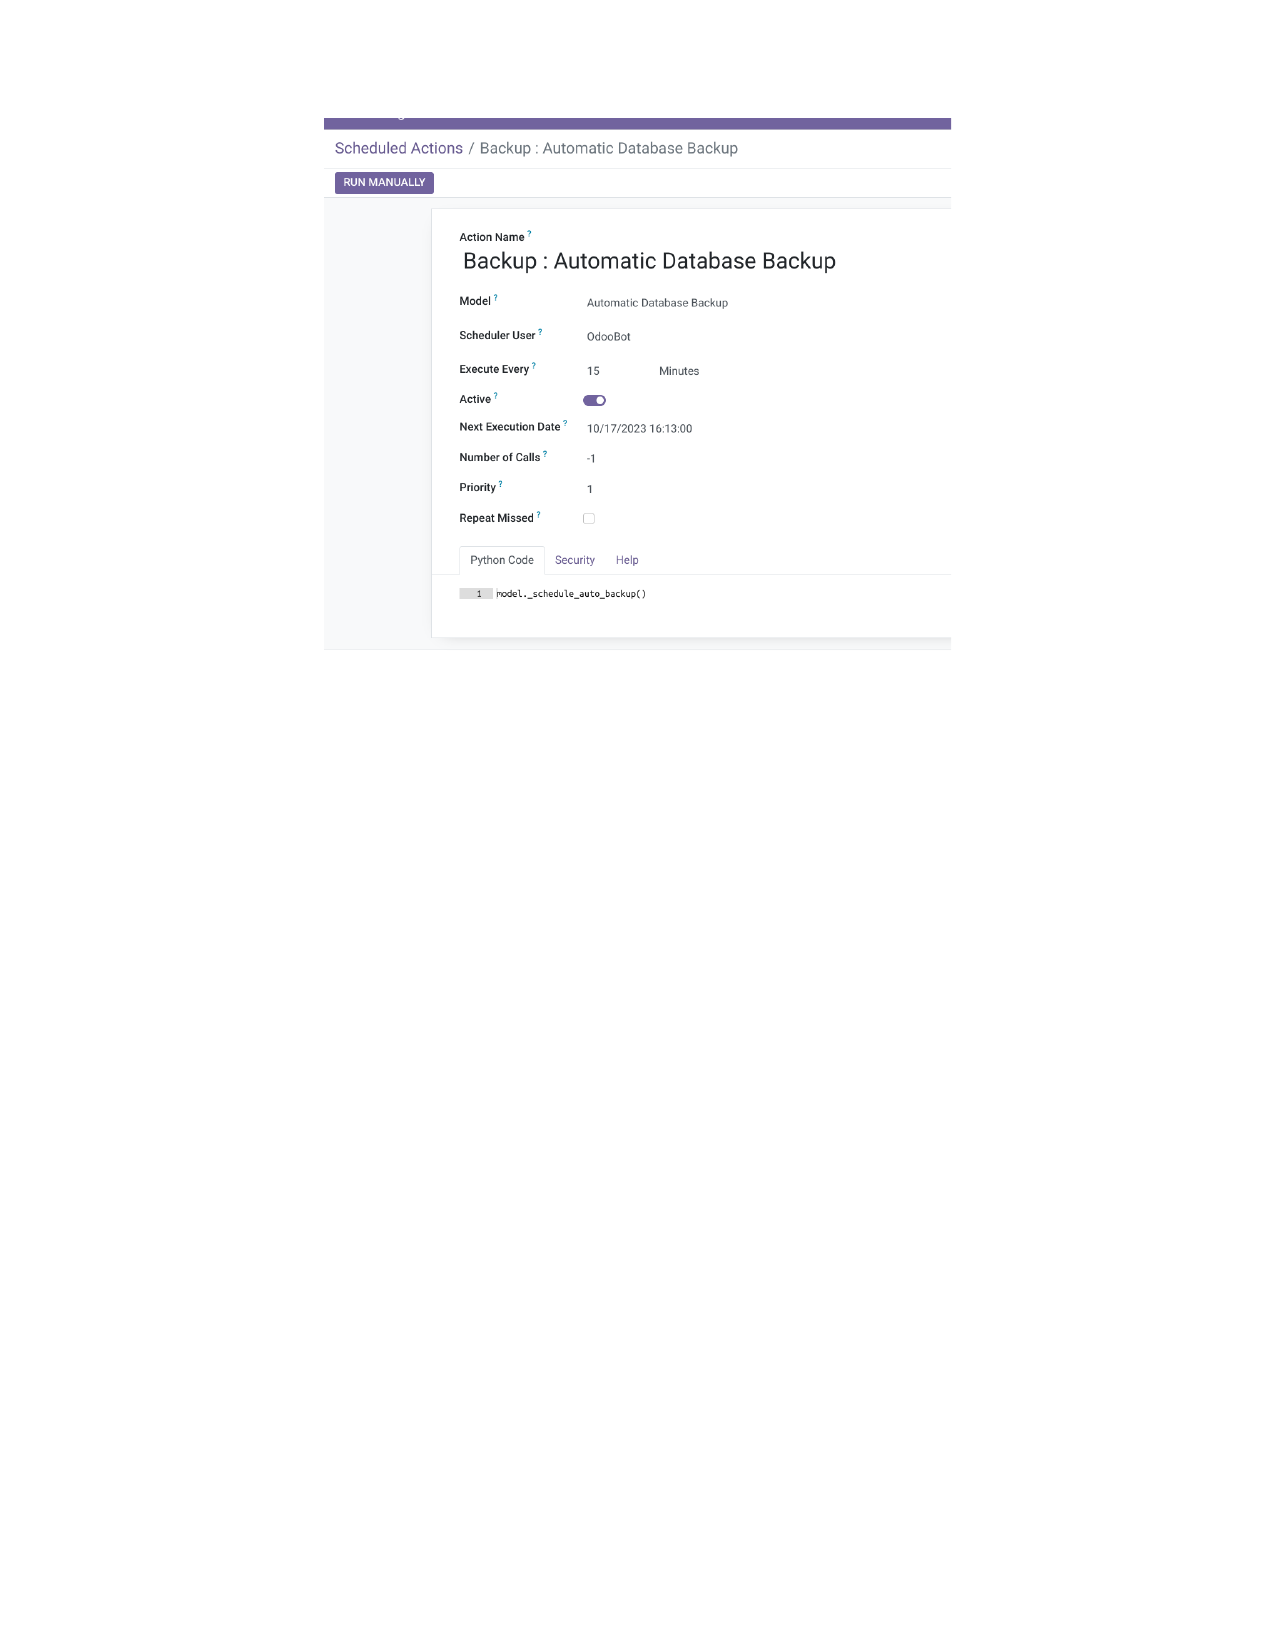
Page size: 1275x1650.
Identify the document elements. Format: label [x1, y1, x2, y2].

picture [324, 118, 952, 686]
